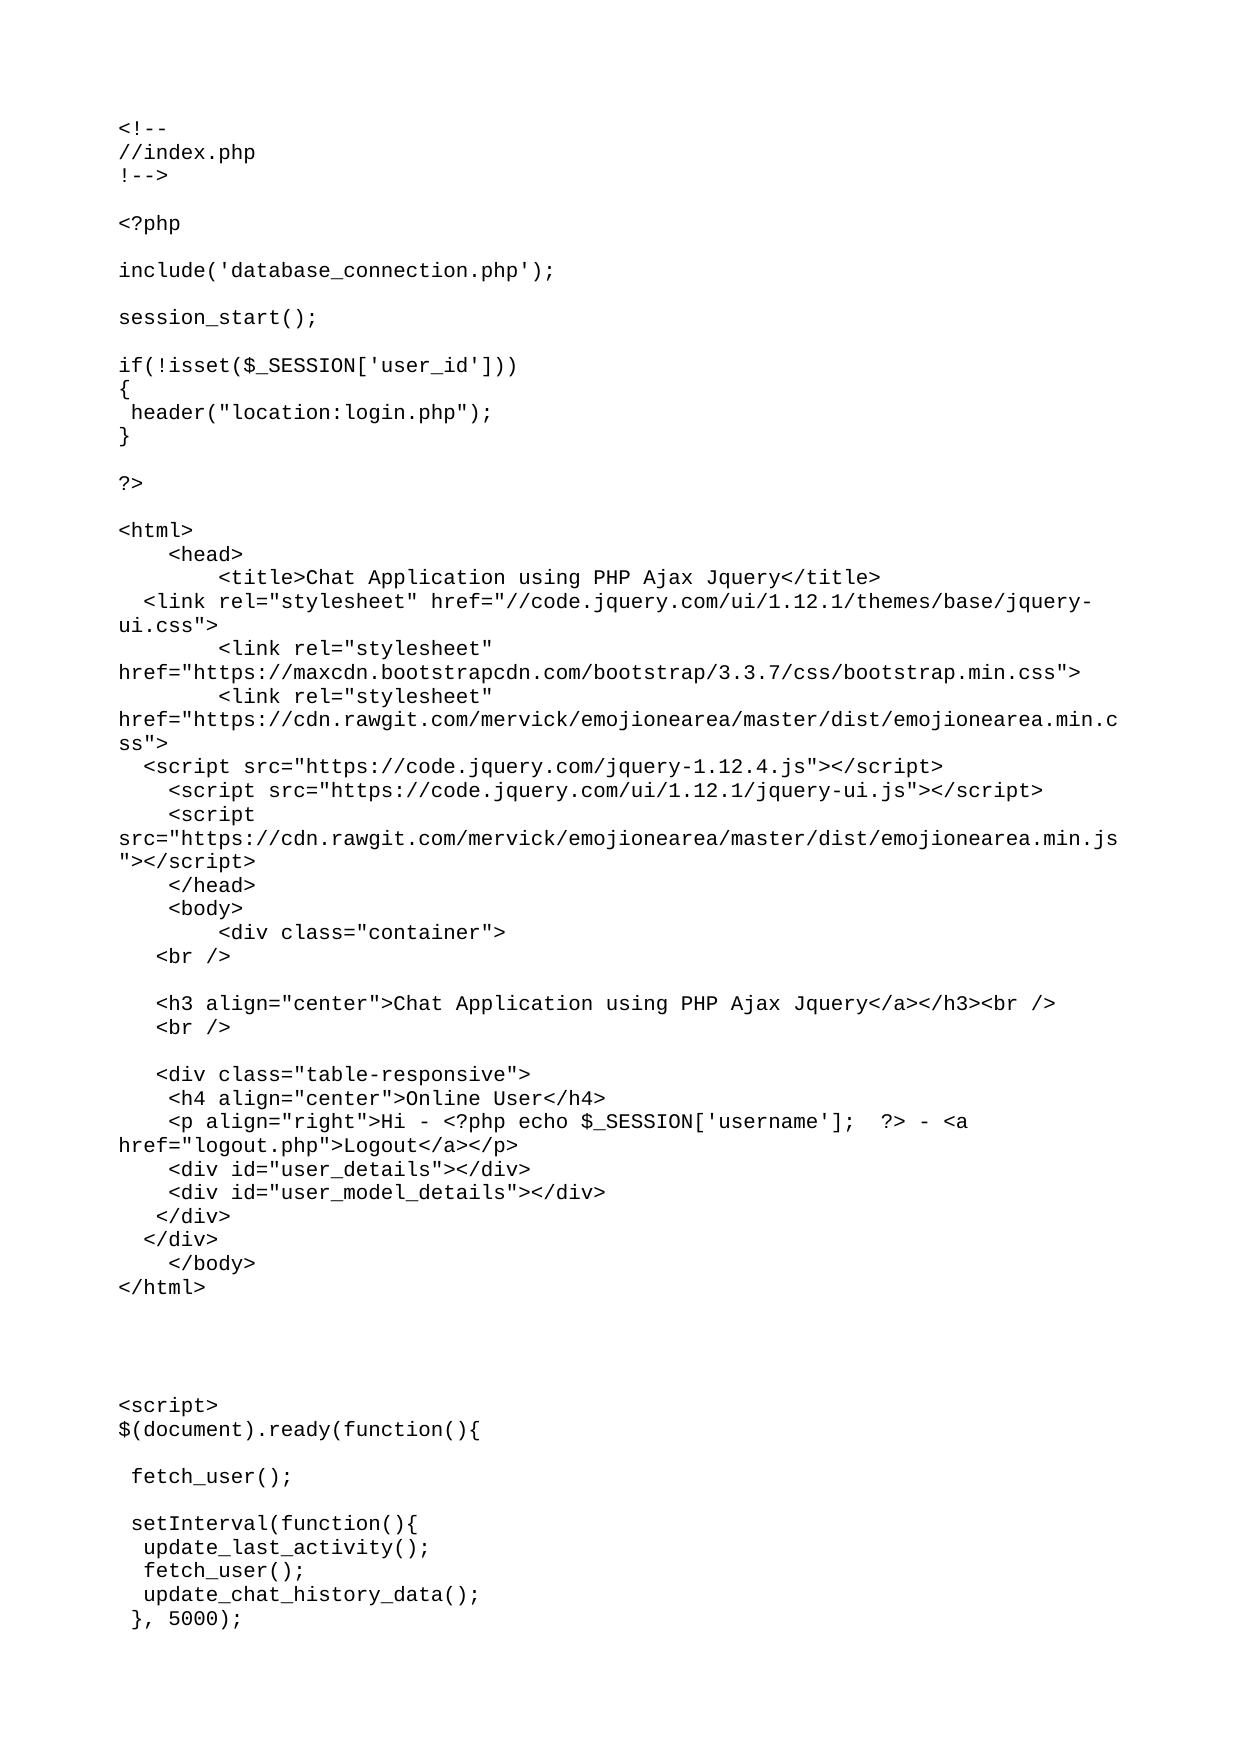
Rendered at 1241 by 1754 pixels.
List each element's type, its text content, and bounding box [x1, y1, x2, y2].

text <div class="table-responsive"> [118, 1064, 1122, 1088]
text <br /> [118, 1017, 1122, 1040]
text </body> [118, 1253, 1122, 1277]
text <body> [118, 898, 1122, 922]
text <div class="container"> [118, 922, 1122, 946]
text update_last_activity(); [118, 1537, 1122, 1561]
text <script> [118, 1395, 1122, 1419]
text <div id="user_model_details"></div> [118, 1182, 1122, 1206]
text <head> [118, 544, 1122, 567]
text ?> [118, 473, 1122, 496]
text </html> [118, 1277, 1122, 1300]
text fetch_user(); [118, 1561, 1122, 1584]
text <p align="right">Hi - <?php echo $_SESSION['username']; ?> - <a href="logout.php">Logout</a></p> [118, 1111, 1122, 1158]
text <?php [118, 213, 1122, 236]
text <link rel="stylesheet" href="https://maxcdn.bootstrapcdn.com/bootstrap/3.3.7/css/bootstrap.min.css"> [118, 638, 1122, 686]
text header("location:login.php"); [118, 402, 1122, 426]
text <br /> [118, 946, 1122, 969]
text update_chat_history_data(); [118, 1584, 1122, 1608]
text setInterval(function(){ [118, 1513, 1122, 1537]
text <html> [118, 520, 1122, 544]
text <script src="https://cdn.rawgit.com/mervick/emojionearea/master/dist/emojionearea.min.js"></script> [118, 804, 1122, 875]
text </head> [118, 875, 1122, 898]
text } [118, 426, 1122, 449]
text { [118, 378, 1122, 402]
text include('database_connection.php'); [118, 260, 1122, 284]
text <script src="https://code.jquery.com/jquery-1.12.4.js"></script> [118, 757, 1122, 780]
text session_start(); [118, 307, 1122, 331]
text <title>Chat Application using PHP Ajax Jquery</title> [118, 567, 1122, 591]
text fetch_user(); [118, 1466, 1122, 1489]
text }, 5000); [118, 1608, 1122, 1631]
text </div> [118, 1229, 1122, 1253]
text !--> [118, 165, 1122, 189]
text <h3 align="center">Chat Application using PHP Ajax Jquery</a></h3><br /> [118, 993, 1122, 1017]
text if(!isset($_SESSION['user_id'])) [118, 354, 1122, 378]
text <h4 align="center">Online User</h4> [118, 1088, 1122, 1111]
text //index.php [118, 142, 1122, 165]
text <div id="user_details"></div> [118, 1158, 1122, 1182]
text <script src="https://code.jquery.com/ui/1.12.1/jquery-ui.js"></script> [118, 780, 1122, 804]
text <!-- [118, 118, 1122, 142]
text </div> [118, 1206, 1122, 1229]
text $(document).ready(function(){ [118, 1419, 1122, 1442]
text <link rel="stylesheet" href="https://cdn.rawgit.com/mervick/emojionearea/master/dist/emojionearea.min.css"> [118, 686, 1122, 757]
text <link rel="stylesheet" href="//code.jquery.com/ui/1.12.1/themes/base/jquery-ui.css"> [118, 591, 1122, 638]
